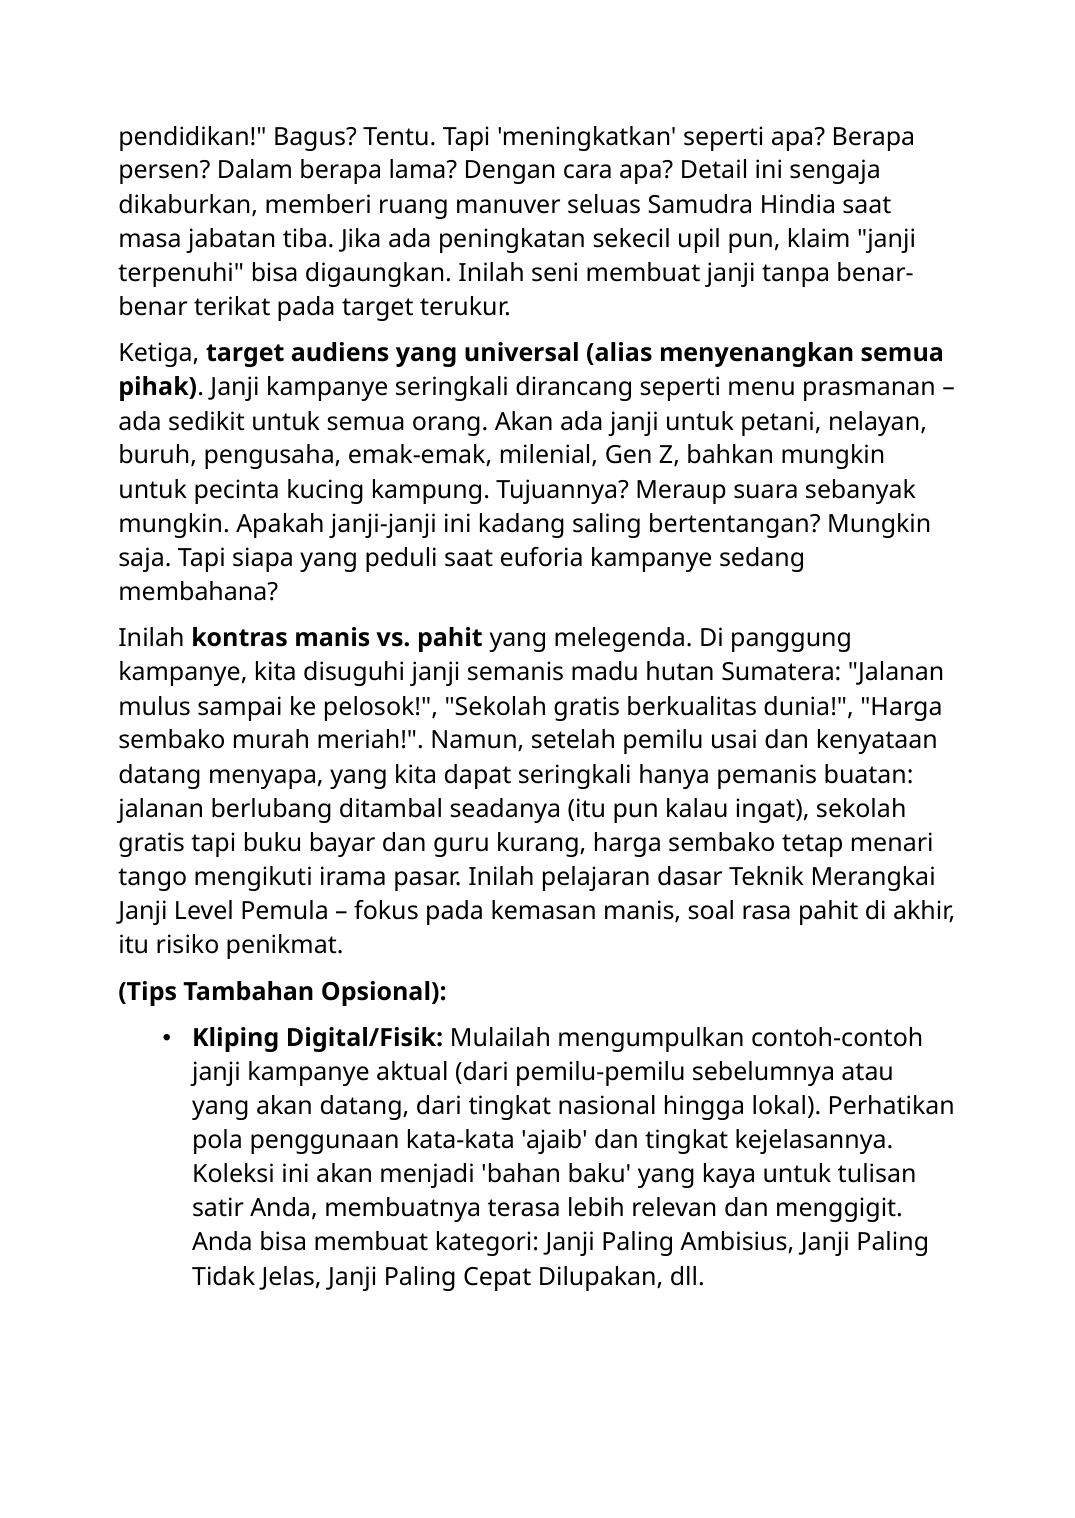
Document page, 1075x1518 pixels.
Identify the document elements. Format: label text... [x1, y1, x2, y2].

text pendidikan!" Bagus? Tentu. Tapi 'meningkatkan' seperti apa? Berapa persen? Dalam berapa lama? Dengan cara apa? Detail ini sengaja dikaburkan, memberi ruang manuver seluas Samudra Hindia saat masa jabatan tiba. Jika ada peningkatan sekecil upil pun, klaim "janji terpenuhi" bisa digaungkan. Inilah seni membuat janji tanpa benar-benar terikat pada target terukur. [118, 118, 957, 322]
list Kliping Digital/Fisik: Mulailah mengumpulkan contoh-contoh janji kampanye aktual (dari pemilu-pemilu sebelumnya atau yang akan datang, dari tingkat nasional hingga lokal). Perhatikan pola penggunaan kata-kata 'ajaib' dan tingkat kejelasannya. Koleksi ini akan menjadi 'bahan baku' yang kaya untuk tulisan satir Anda, membuatnya terasa lebih relevan dan menggigit. Anda bisa membuat kategori: Janji Paling Ambisius, Janji Paling Tidak Jelas, Janji Paling Cepat Dilupakan, dll. [162, 1020, 957, 1292]
text Ketiga, target audiens yang universal (alias menyenangkan semua pihak). Janji kampanye seringkali dirancang seperti menu prasmanan – ada sedikit untuk semua orang. Akan ada janji untuk petani, nelayan, buruh, pengusaha, emak-emak, milenial, Gen Z, bahkan mungkin untuk pecinta kucing kampung. Tujuannya? Meraup suara sebanyak mungkin. Apakah janji-janji ini kadang saling bertentangan? Mungkin saja. Tapi siapa yang peduli saat euforia kampanye sedang membahana? [118, 335, 957, 607]
text (Tips Tambahan Opsional): [118, 973, 957, 1007]
text Inilah kontras manis vs. pahit yang melegenda. Di panggung kampanye, kita disuguhi janji semanis madu hutan Sumatera: "Jalanan mulus sampai ke pelosok!", "Sekolah gratis berkualitas dunia!", "Harga sembako murah meriah!". Namun, setelah pemilu usai dan kenyataan datang menyapa, yang kita dapat seringkali hanya pemanis buatan: jalanan berlubang ditambal seadanya (itu pun kalau ingat), sekolah gratis tapi buku bayar dan guru kurang, harga sembako tetap menari tango mengikuti irama pasar. Inilah pelajaran dasar Teknik Merangkai Janji Level Pemula – fokus pada kemasan manis, soal rasa pahit di akhir, itu risiko penikmat. [118, 620, 957, 961]
